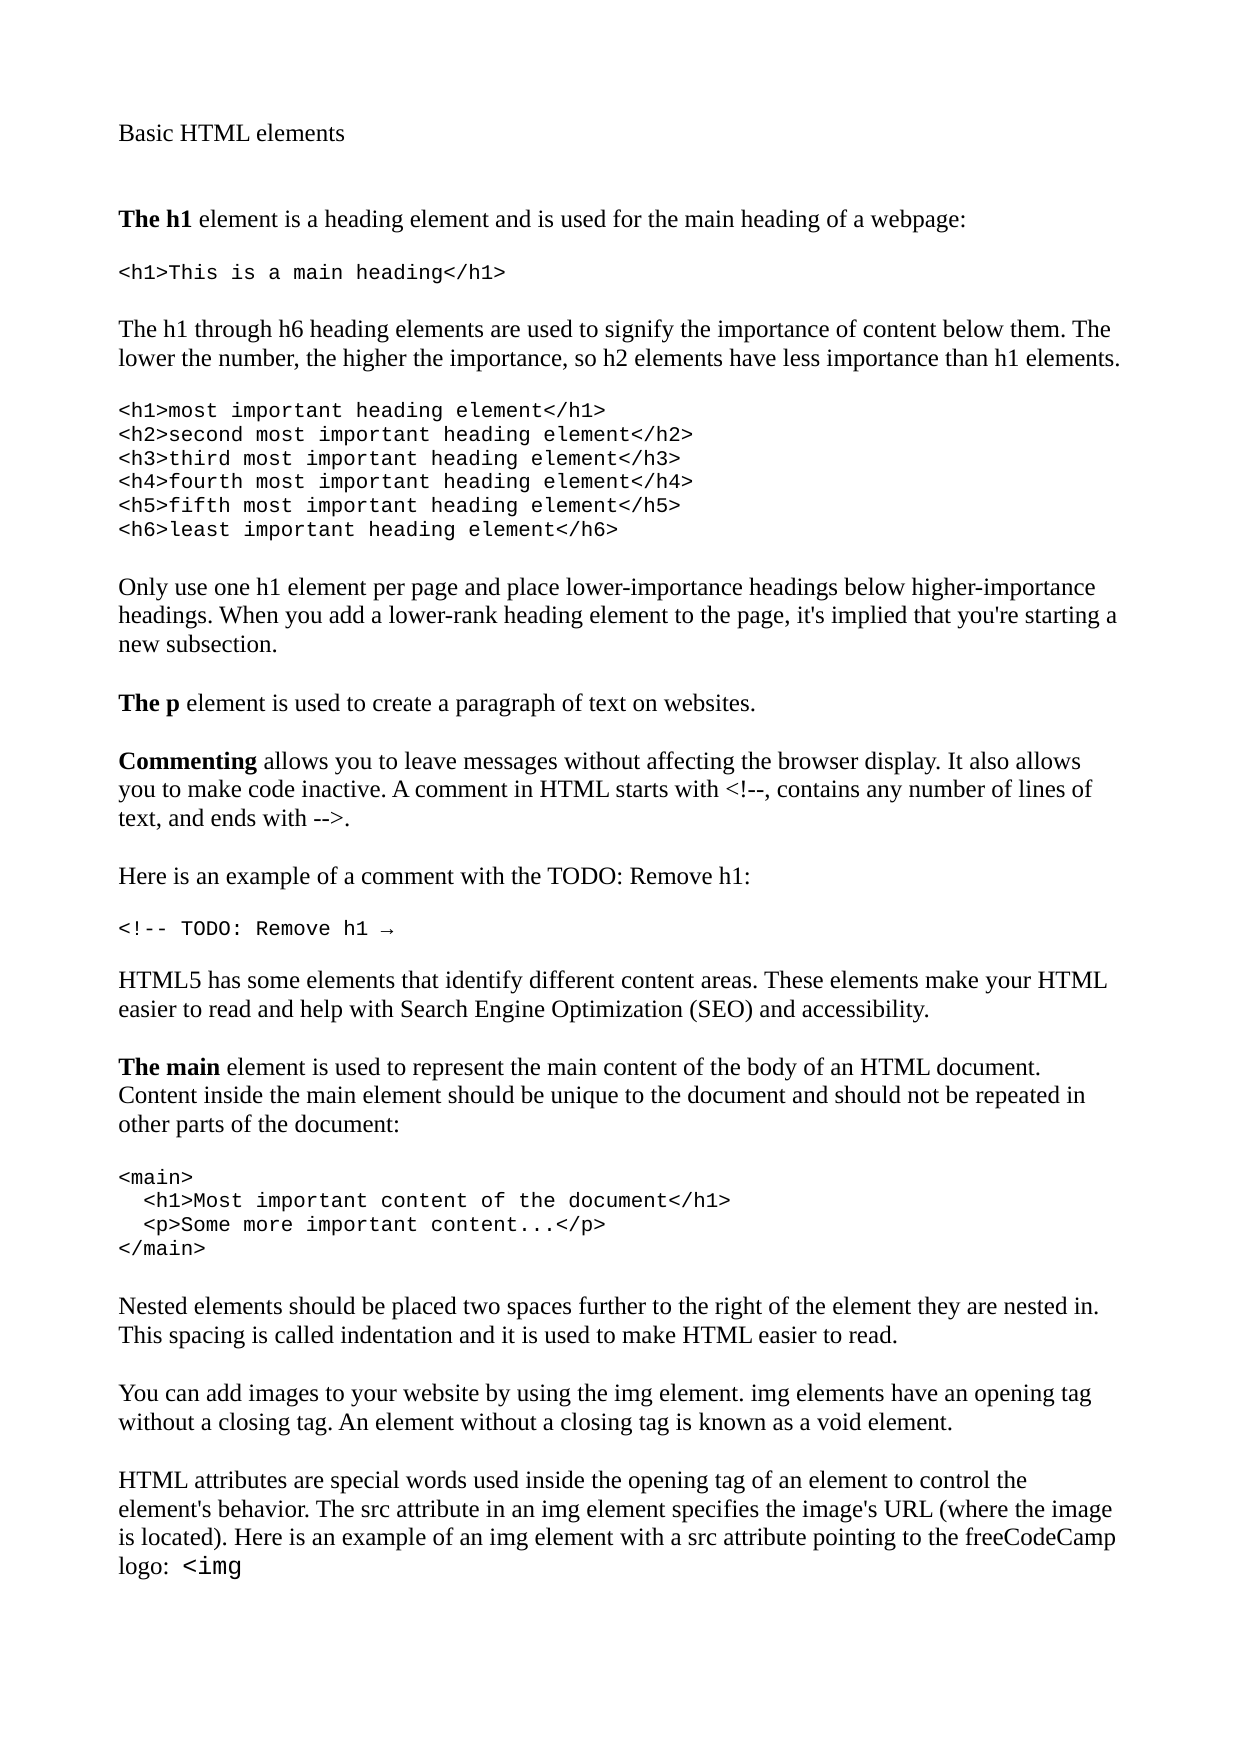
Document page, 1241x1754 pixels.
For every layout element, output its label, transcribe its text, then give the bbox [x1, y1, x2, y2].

text The main element is used to represent the main content of the body of an HTML document. Content inside the main element should be unique to the document and should not be repeated in other parts of the document: [118, 1052, 1122, 1138]
text You can add images to your website by using the img element. img elements have an opening tag without a closing tag. An element without a closing tag is known as a void element. [118, 1378, 1122, 1435]
text <!-- TODO: Remove h1 → [118, 918, 1122, 942]
text Basic HTML elements [118, 118, 1122, 147]
text <h4>fourth most important heading element</h4> [118, 471, 1122, 495]
text HTML5 has some elements that identify different content areas. These elements make your HTML easier to read and help with Search Engine Optimization (SEO) and accessibility. [118, 966, 1122, 1023]
text <h3>third most important heading element</h3> [118, 448, 1122, 471]
text HTML attributes are special words used inside the opening tag of an element to control the element's behavior. The src attribute in an img element specifies the image's URL (where the image is located). Here is an example of an img element with a src attribute pointing to the freeCodeCamp logo: <img [118, 1465, 1122, 1582]
text The h1 through h6 heading elements are used to signify the importance of content below them. The lower the number, the higher the importance, so h2 elements have less importance than h1 elements. [118, 314, 1122, 372]
text </main> [118, 1238, 1122, 1261]
text <h1>most important heading element</h1> [118, 401, 1122, 424]
text Nested elements should be placed two spaces further to the right of the element they are nested in. This spacing is called indentation and it is used to make HTML easier to read. [118, 1291, 1122, 1348]
text <h5>fifth most important heading element</h5> [118, 495, 1122, 519]
text The h1 element is a heading element and is used for the main heading of a webpage: [118, 204, 1122, 233]
text Here is an example of a comment with the TODO: Remove h1: [118, 861, 1122, 889]
text The p element is used to create a paragraph of text on websites. [118, 688, 1122, 716]
text <h1>Most important content of the document</h1> [118, 1191, 1122, 1214]
text <main> [118, 1167, 1122, 1191]
text <p>Some more important content...</p> [118, 1214, 1122, 1238]
text <h1>This is a main heading</h1> [118, 262, 1122, 286]
text <h6>least important heading element</h6> [118, 519, 1122, 542]
text Commenting allows you to leave messages without affecting the browser display. It also allows you to make code inactive. A comment in HTML starts with <!--, contains any number of lines of text, and ends with -->. [118, 746, 1122, 832]
text Only use one h1 element per page and place lower-importance headings below higher-importance headings. When you add a lower-rank heading element to the page, it's implied that you're starting a new subsection. [118, 572, 1122, 658]
text <h2>second most important heading element</h2> [118, 424, 1122, 448]
